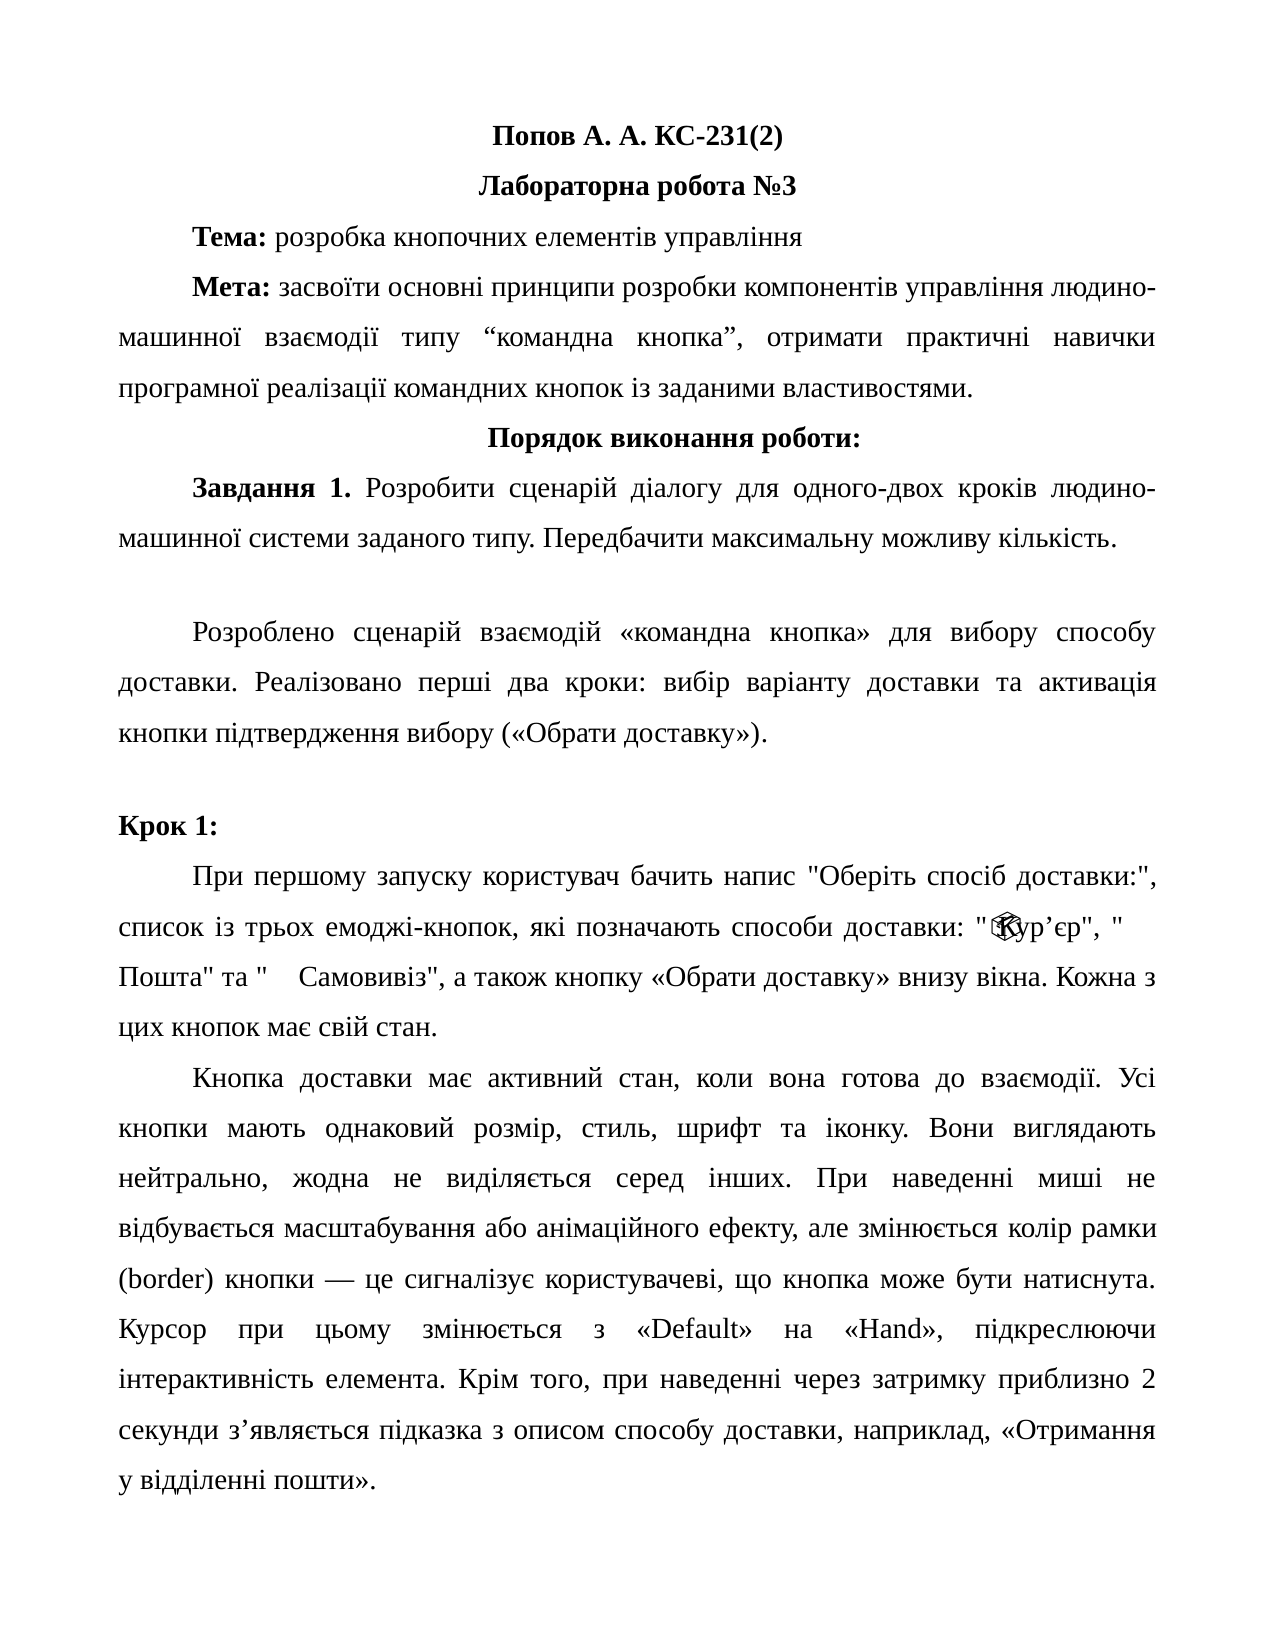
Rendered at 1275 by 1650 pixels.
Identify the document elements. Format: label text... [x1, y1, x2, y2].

text Розроблено сценарій взаємодій «командна кнопка» для вибору способу доставки. Реалізовано перші два кроки: вибір варіанту доставки та активація кнопки підтвердження вибору («Обрати доставку»). [118, 614, 1157, 748]
text Завдання 1. Розробити сценарій діалогу для одного-двох кроків людино-машинної системи заданого типу. Передбачити максимальну можливу кількість. [118, 470, 1157, 554]
subtitle Крок 1: [118, 808, 1157, 842]
text Кнопка доставки має активний стан, коли вона готова до взаємодії. Усі кнопки мають однаковий розмір, стиль, шрифт та іконку. Вони виглядають нейтрально, жодна не виділяється серед інших. При наведенні миші не відбувається масштабування або анімаційного ефекту, але змінюється колір рамки (border) кнопки — це сигналізує користувачеві, що кнопка може бути натиснута. Курсор при цьому змінюється з «Default» на «Hand», підкреслюючи інтерактивність елемента. Крім того, при наведенні через затримку приблизно 2 секунди з’являється підказка з описом способу доставки, наприклад, «Отримання у відділенні пошти». [118, 1060, 1157, 1496]
text Мета: засвоїти основні принципи розробки компонентів управління людино-машинної взаємодії типу “командна кнопка”, отримати практичні навички програмної реалізації командних кнопок із заданими властивостями. [118, 269, 1157, 403]
text Порядок виконання роботи: [118, 420, 1157, 453]
text Тема: розробка кнопочних елементів управління [118, 219, 1157, 252]
text При першому запуску користувач бачить напис "Оберіть спосіб доставки:", список із трьох емоджі-кнопок, які позначають способи доставки: "🚚 Кур’єр", "📦 Пошта" та "🏬 Самовивіз", а також кнопку «Обрати доставку» внизу вікна. Кожна з цих кнопок має свій стан. [118, 858, 1157, 1043]
text Попов А. А. КС-231(2) Лабораторна робота №3 [118, 118, 1157, 202]
